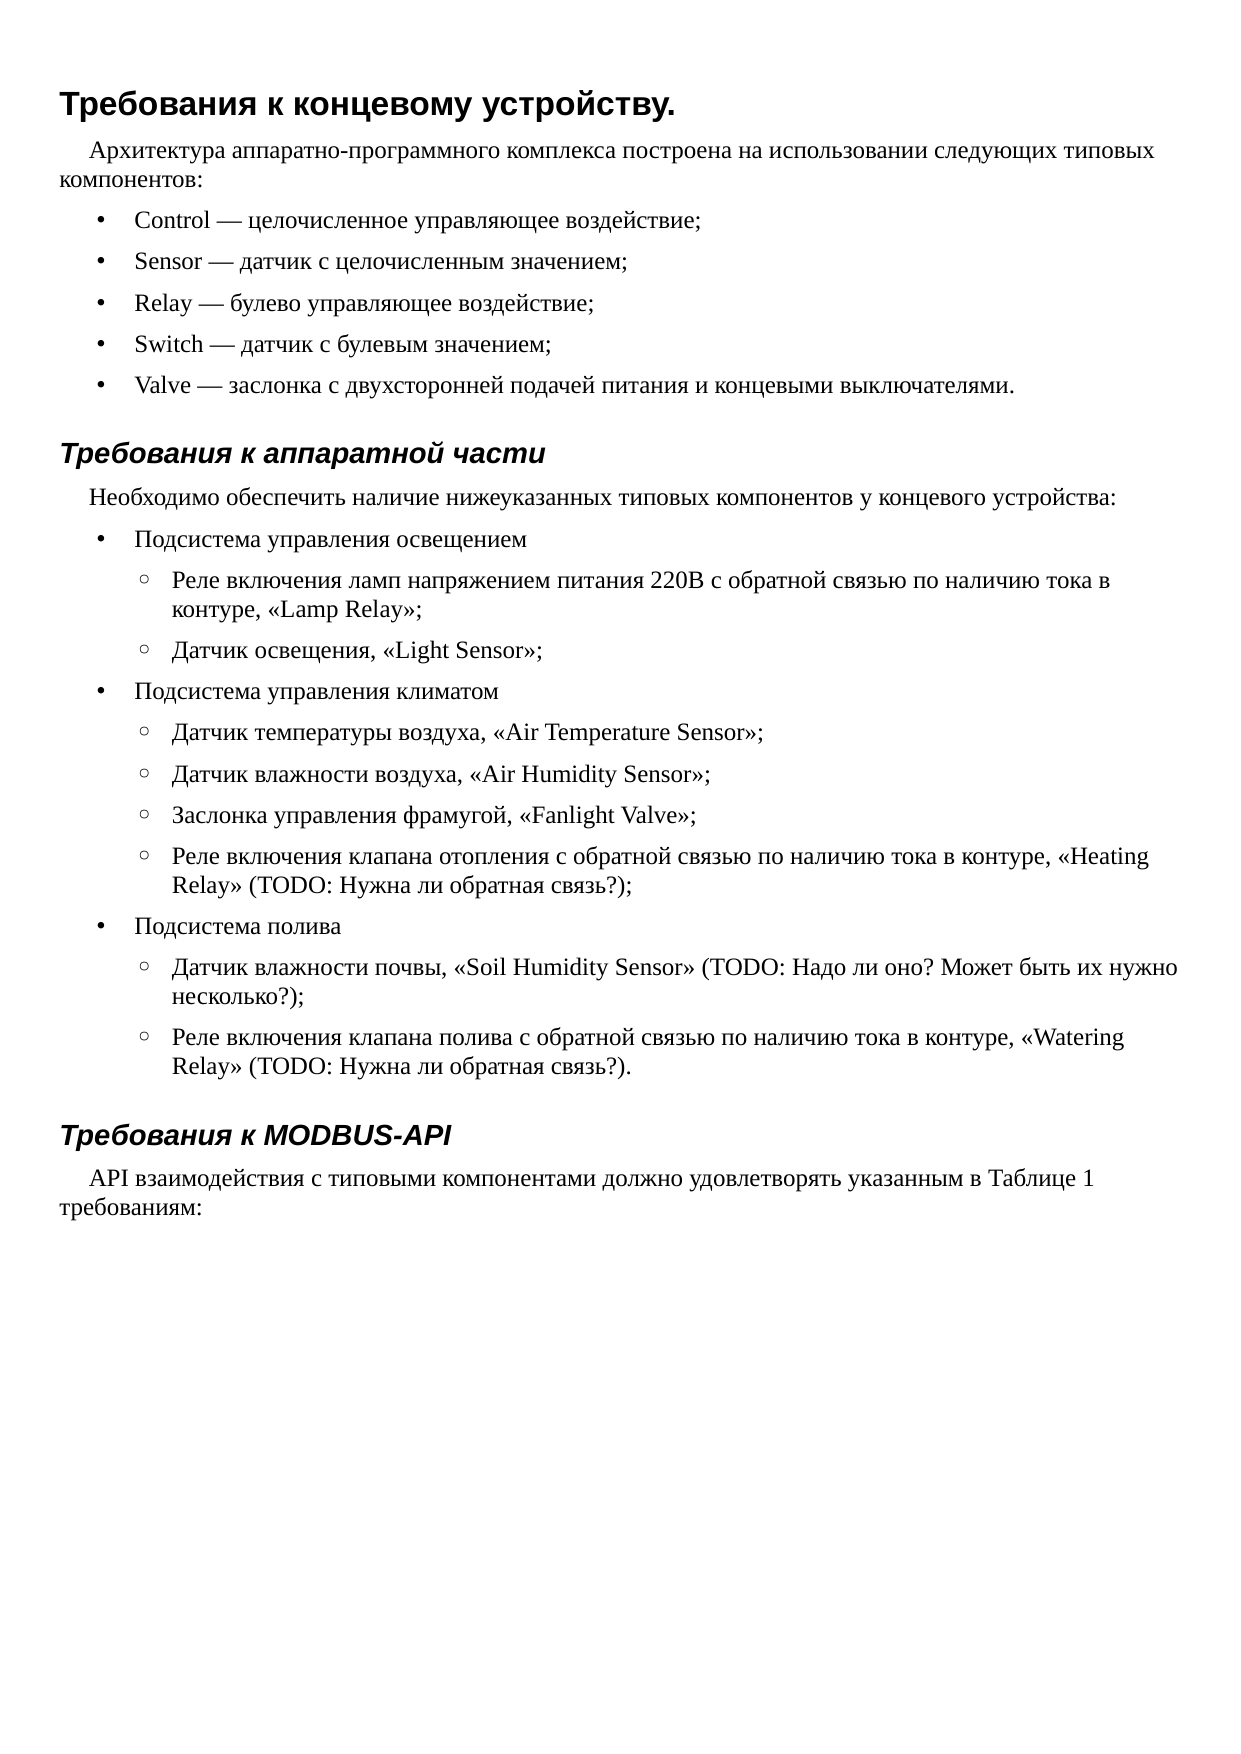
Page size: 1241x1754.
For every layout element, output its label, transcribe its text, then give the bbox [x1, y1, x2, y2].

list Датчик влажности воздуха, «Air Humidity Sensor»; [134, 759, 1181, 787]
list Датчик освещения, «Light Sensor»; [134, 635, 1181, 664]
text Необходимо обеспечить наличие нижеуказанных типовых компонентов у концевого устройства: [59, 482, 1181, 511]
list Valve — заслонка с двухсторонней подачей питания и концевыми выключателями. [97, 370, 1181, 399]
list Relay — булево управляющее воздействие; [97, 288, 1181, 316]
list Реле включения ламп напряжением питания 220В с обратной связью по наличию тока в контуре, «Lamp Relay»; [134, 565, 1181, 622]
subtitle Требования к концевому устройству. [59, 84, 1181, 123]
list Реле включения клапана отопления с обратной связью по наличию тока в контуре, «Heating Relay» (TODO: Нужна ли обратная связь?); [134, 841, 1181, 899]
list Датчик влажности почвы, «Soil Humidity Sensor» (TODO: Надо ли оно? Может быть их нужно несколько?); [134, 952, 1181, 1010]
list Подсистема полива [97, 911, 1181, 940]
subtitle Требования к аппаратной части [59, 436, 1181, 470]
list Датчик температуры воздуха, «Air Temperature Sensor»; [134, 717, 1181, 746]
text Архитектура аппаратно-программного комплекса построена на использовании следующих типовых компонентов: [59, 135, 1181, 193]
list Заслонка управления фрамугой, «Fanlight Valve»; [134, 800, 1181, 829]
list Подсистема управления освещением [97, 524, 1181, 552]
list Switch — датчик с булевым значением; [97, 329, 1181, 358]
list Sensor — датчик с целочисленным значением; [97, 246, 1181, 275]
text API взаимодействия с типовыми компонентами должно удовлетворять указанным в Таблице 1 требованиям: [59, 1163, 1181, 1221]
list Подсистема управления климатом [97, 676, 1181, 705]
subtitle Требования к MODBUS-API [59, 1117, 1181, 1151]
list Реле включения клапана полива с обратной связью по наличию тока в контуре, «Watering Relay» (TODO: Нужна ли обратная связь?). [134, 1022, 1181, 1080]
list Control — целочисленное управляющее воздействие; [97, 205, 1181, 234]
